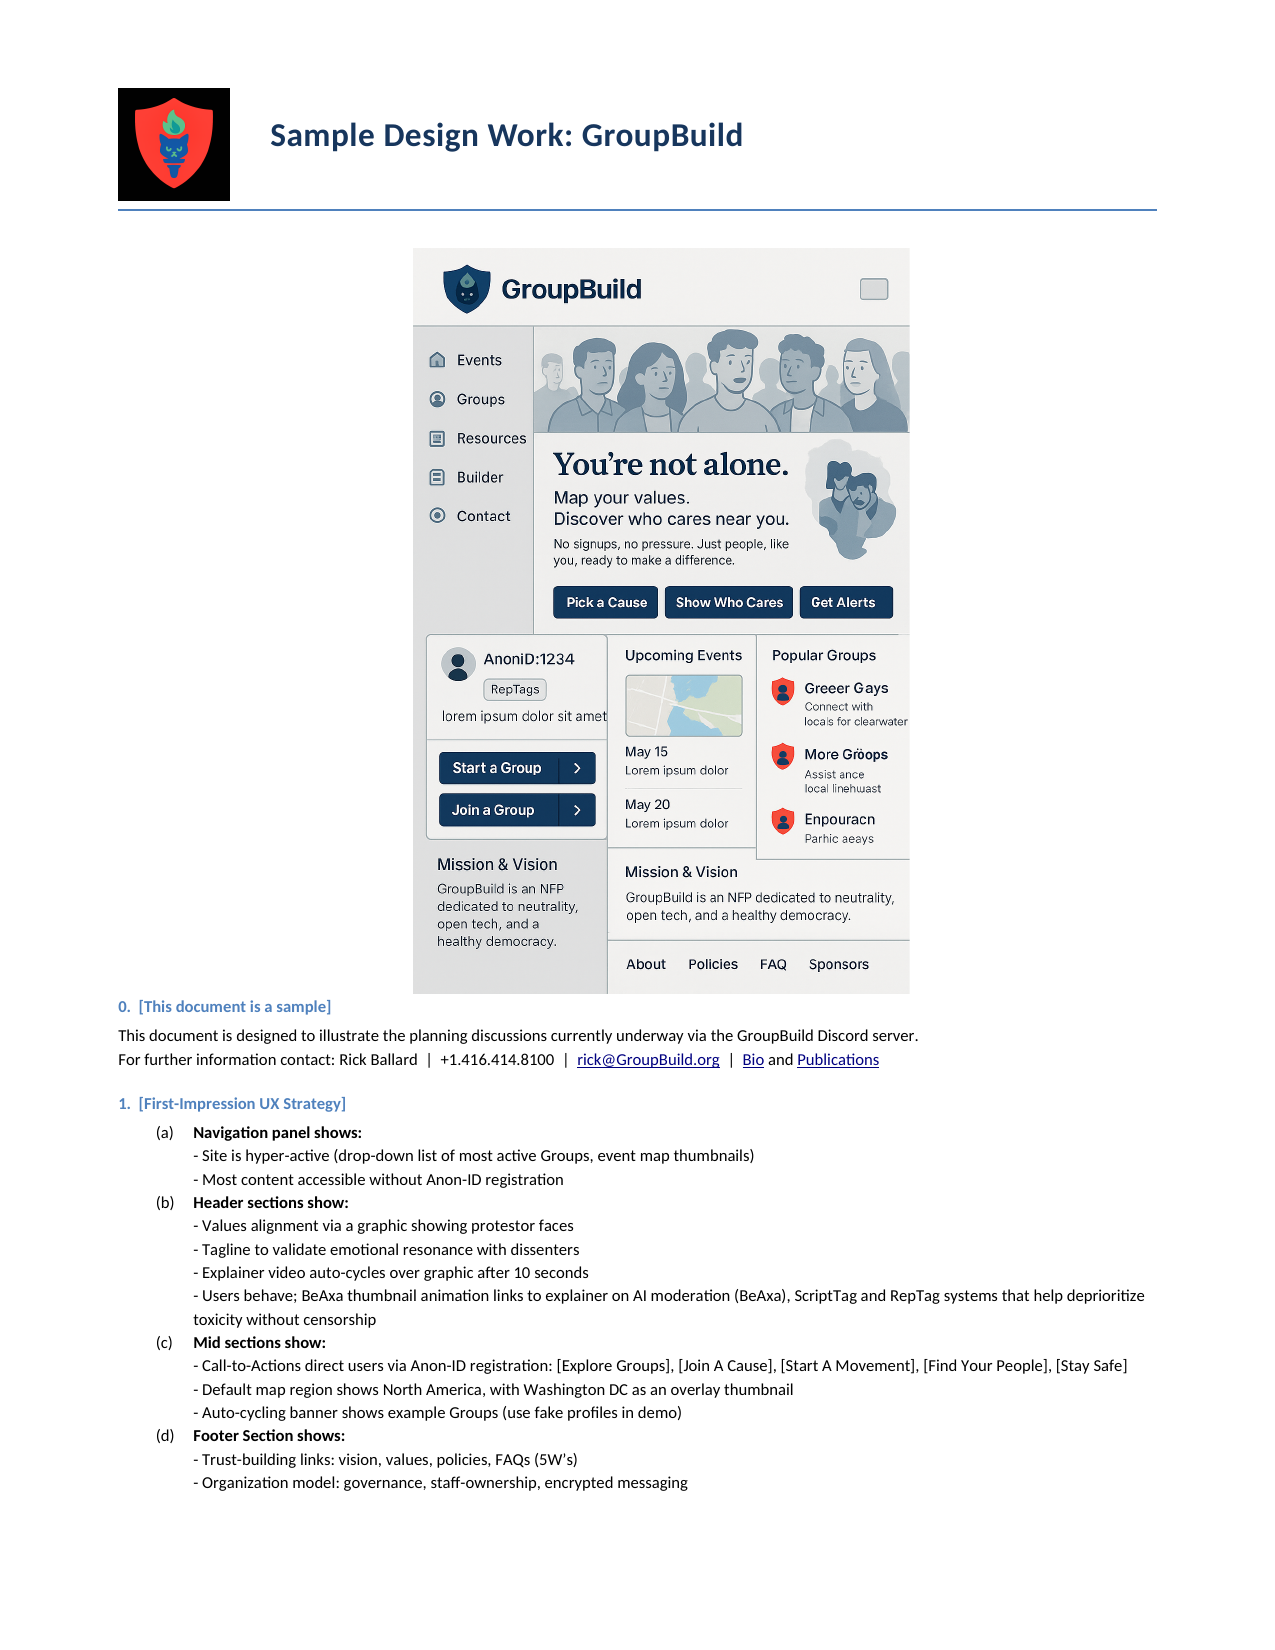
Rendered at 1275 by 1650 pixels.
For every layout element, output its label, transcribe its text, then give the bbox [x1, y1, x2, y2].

subtitle 0. [This document is a sample] [118, 242, 1157, 1017]
text For further information contact: Rick Ballard | +1.416.414.8100 | rick@GroupBuild.org | Bio and Publications [118, 1049, 1157, 1069]
picture [118, 88, 230, 201]
list Mid sections show: - Call-to-Actions direct users via Anon-ID registration: [Explore Groups], [Join A Cause], [Start A Movement], [Find Your People], [Stay Safe] - Default map region shows North America, with Washington DC as an overlay thumbnail - Auto-cycling banner shows example Groups (use fake profiles in demo) [156, 1332, 1157, 1423]
text This document is designed to illustrate the planning discussions currently underway via the GroupBuild Discord server. [118, 1026, 1157, 1046]
title Sample Design Work: GroupBuild [118, 88, 1157, 209]
picture [413, 248, 910, 994]
list Header sections show: - Values alignment via a graphic showing protestor faces - Tagline to validate emotional resonance with dissenters - Explainer video auto-cycles over graphic after 10 seconds - Users behave; BeAxa thumbnail animation links to explainer on AI moderation (BeAxa), ScriptTag and RepTag systems that help deprioritize toxicity without censorship [156, 1192, 1157, 1329]
subtitle 1. [First-Impression UX Strategy] [118, 1093, 1157, 1113]
list Footer Section shows: - Trust-building links: vision, values, policies, FAQs (5W’s) - Organization model: governance, staff-ownership, encrypted messaging [156, 1426, 1157, 1493]
list Navigation panel shows: - Site is hyper-active (drop-down list of most active Groups, event map thumbnails) - Most content accessible without Anon-ID registration [156, 1122, 1157, 1189]
